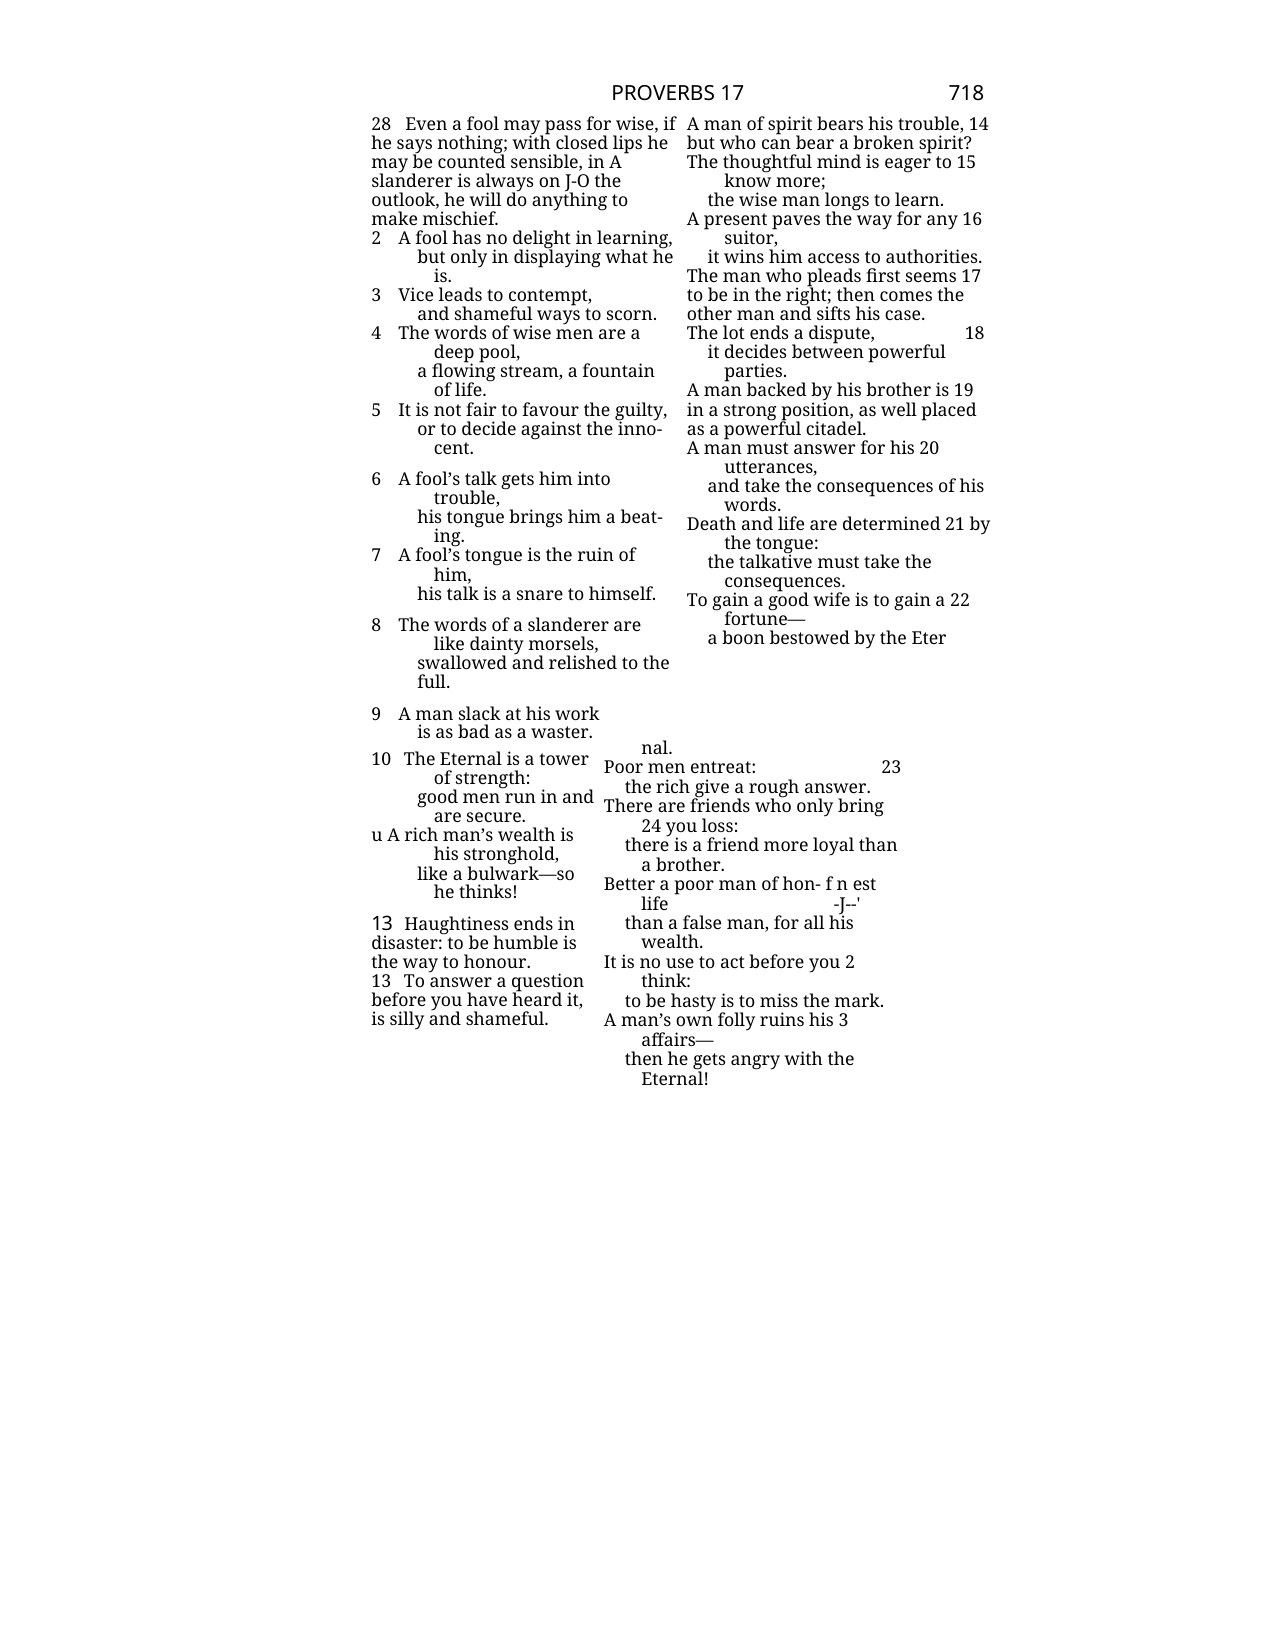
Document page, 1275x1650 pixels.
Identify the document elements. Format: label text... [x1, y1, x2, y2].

text it decides between powerful parties. [707, 343, 991, 382]
text the wise man longs to learn. [707, 191, 991, 210]
text his tongue brings him a beat­ing. [417, 508, 676, 547]
text and shameful ways to scorn. [417, 305, 676, 324]
text it wins him access to author­ities. [707, 248, 991, 267]
text or to decide against the inno­cent. [417, 420, 676, 458]
text a boon bestowed by the Eter­ [707, 629, 991, 648]
list A man slack at his work [371, 706, 676, 724]
list Even a fool may pass for wise, if he says nothing; with closed lips he may be counted sensible, in A slanderer is always on J-O the outlook, he will do anything to make mischief. [371, 115, 676, 229]
text good men run in and are se­cure. [417, 788, 624, 827]
list The words of a slanderer are [371, 616, 676, 635]
list the rich give a rough answer. [624, 778, 905, 797]
text To gain a good wife is to gain a 22 fortune— [687, 591, 991, 629]
list there is a friend more loyal than a brother. [624, 836, 905, 875]
list A fool’s talk gets him into [371, 470, 676, 489]
list To answer a question before you have heard it, is silly and shameful. [371, 972, 624, 1030]
list A man’s own folly ruins his 3 affairs— [604, 1011, 905, 1050]
text A man of spirit bears his trouble, 14 but who can bear a broken spirit? [687, 115, 991, 153]
text trouble, [417, 489, 676, 508]
text Death and life are determined 21 by the tongue: [687, 515, 991, 553]
text but only in displaying what he is. [417, 248, 676, 286]
text like a bulwark—so he thinks! [417, 865, 624, 903]
text his talk is a snare to himself. [417, 585, 676, 604]
list It is no use to act before you 2 think: [604, 953, 905, 992]
text The thoughtful mind is eager to 15 know more; [687, 153, 991, 191]
text u A rich man’s wealth is his stronghold, [371, 827, 624, 865]
text like dainty morsels, swallowed and relished to the full. [417, 635, 676, 693]
text and take the consequences of his words. [707, 477, 991, 515]
text A present paves the way for any 16 suitor, [687, 210, 991, 248]
list There are friends who only bring 24 you loss: [604, 797, 905, 836]
list Haughtiness ends in disaster: to be humble is the way to honour. [371, 915, 624, 972]
list A fool has no delight in learning, [371, 229, 676, 248]
list Poor men entreat: 23 [604, 758, 905, 778]
list nal. [641, 739, 905, 758]
text him, [417, 566, 676, 585]
text A man backed by his brother is 19 in a strong position, as well placed as a powerful citadel. [687, 382, 991, 439]
list A fool’s tongue is the ruin of [371, 547, 676, 566]
list Vice leads to contempt, [371, 286, 676, 305]
list It is not fair to favour the guilty, [371, 401, 676, 420]
text is as bad as a waster. [417, 724, 676, 742]
list then he gets angry with the Eternal! [624, 1050, 905, 1089]
text A man must answer for his 20 utterances, [687, 439, 991, 477]
text The lot ends a dispute, 18 [687, 324, 991, 343]
list Better a poor man of hon- f n est life -J--' [604, 875, 905, 914]
text The man who pleads first seems 17 to be in the right; then comes the other man and sifts his case. [687, 267, 991, 324]
list to be hasty is to miss the mark. [624, 992, 905, 1011]
list The Eternal is a tower of strength: [371, 750, 641, 788]
text a flowing stream, a fountain of life. [417, 363, 676, 401]
list The words of wise men are a [371, 324, 676, 343]
text deep pool, [417, 343, 676, 363]
text the talkative must take the consequences. [707, 553, 991, 591]
list than a false man, for all his wealth. [624, 914, 905, 953]
